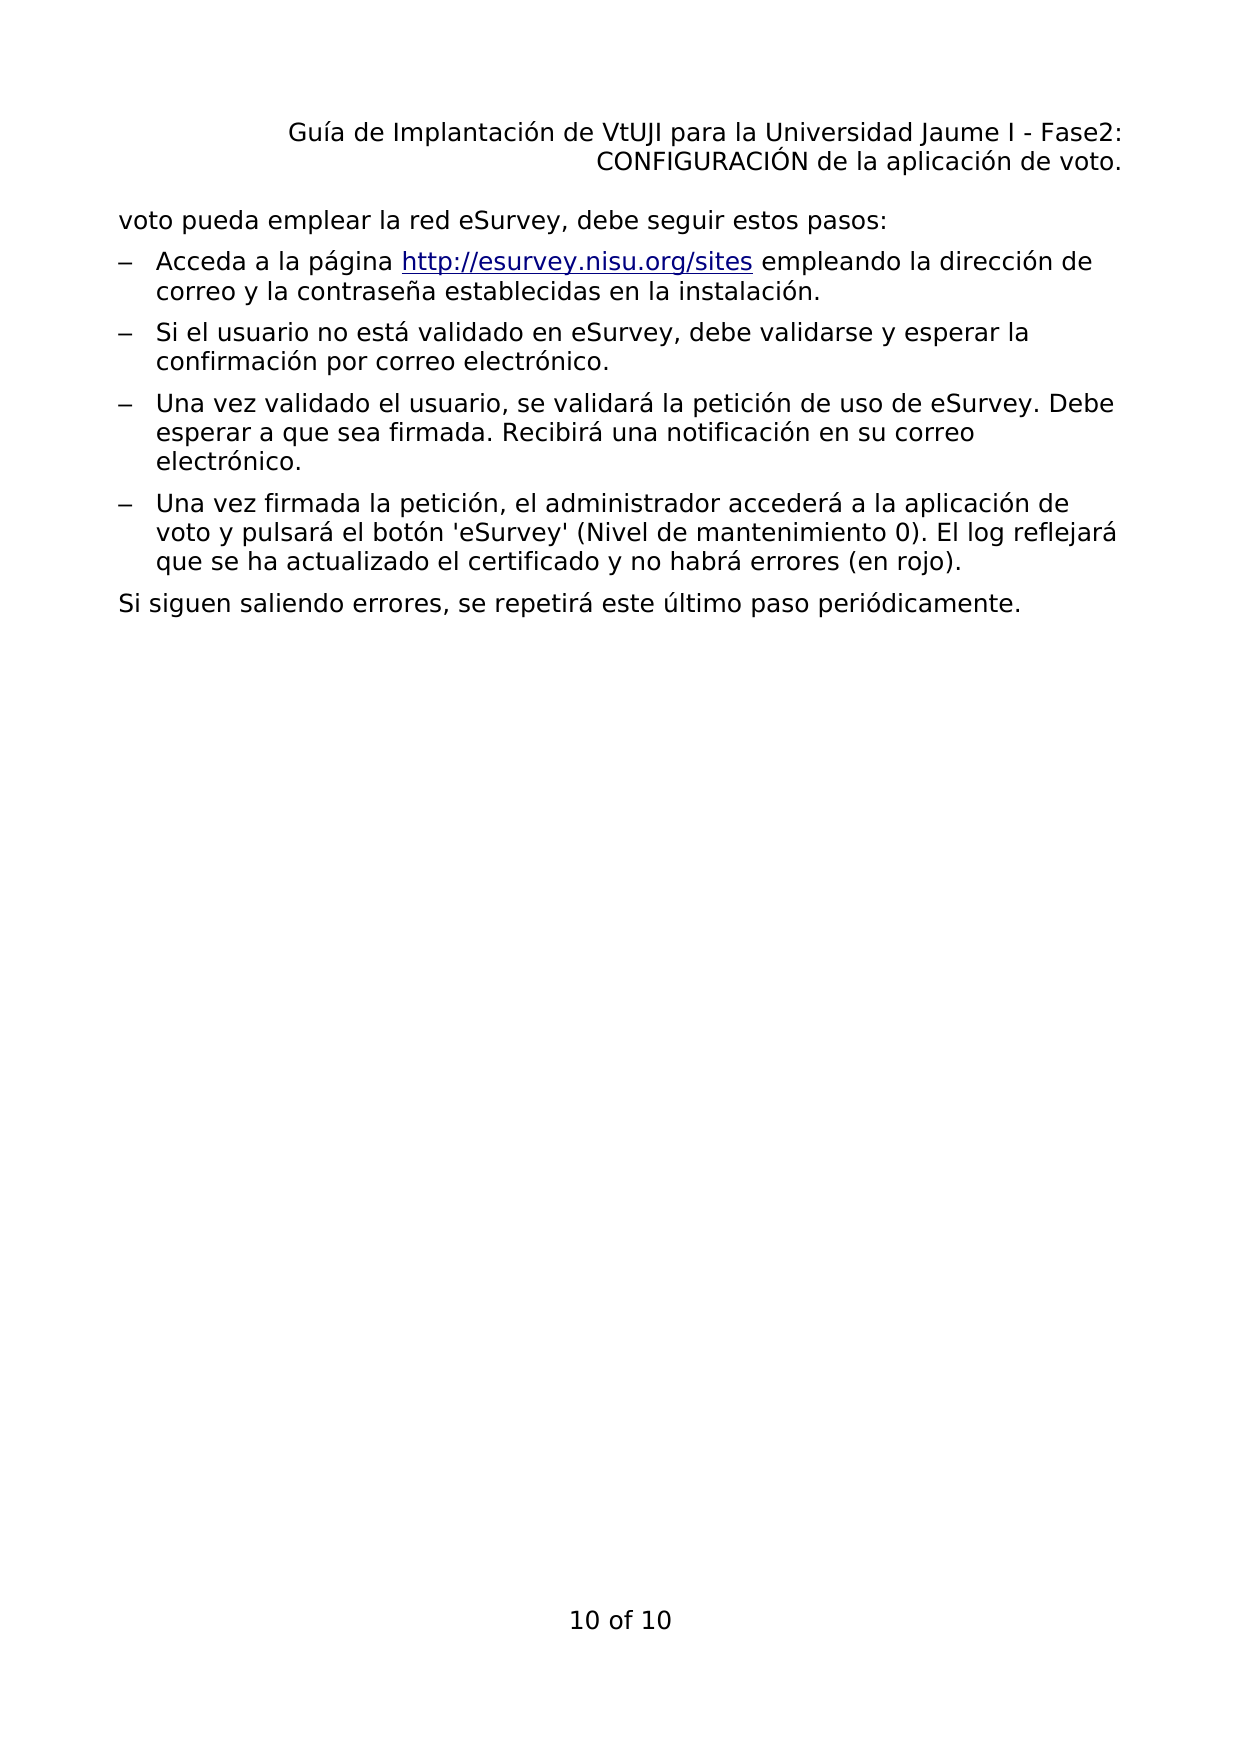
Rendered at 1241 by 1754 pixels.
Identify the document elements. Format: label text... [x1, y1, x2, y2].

list Una vez validado el usuario, se validará la petición de uso de eSurvey. Debe esperar a que sea firmada. Recibirá una notificación en su correo electrónico. [118, 389, 1122, 477]
list Si el usuario no está validado en eSurvey, debe validarse y esperar la confirmación por correo electrónico. [118, 318, 1122, 377]
text voto pueda emplear la red eSurvey, debe seguir estos pasos: [118, 206, 1122, 235]
list Una vez firmada la petición, el administrador accederá a la aplicación de voto y pulsará el botón 'eSurvey' (Nivel de mantenimiento 0). El log reflejará que se ha actualizado el certificado y no habrá errores (en rojo). [118, 489, 1122, 577]
text Si siguen saliendo errores, se repetirá este último paso periódicamente. [118, 589, 1122, 618]
list Acceda a la página http://esurvey.nisu.org/sites empleando la dirección de correo y la contraseña establecidas en la instalación. [118, 248, 1122, 306]
